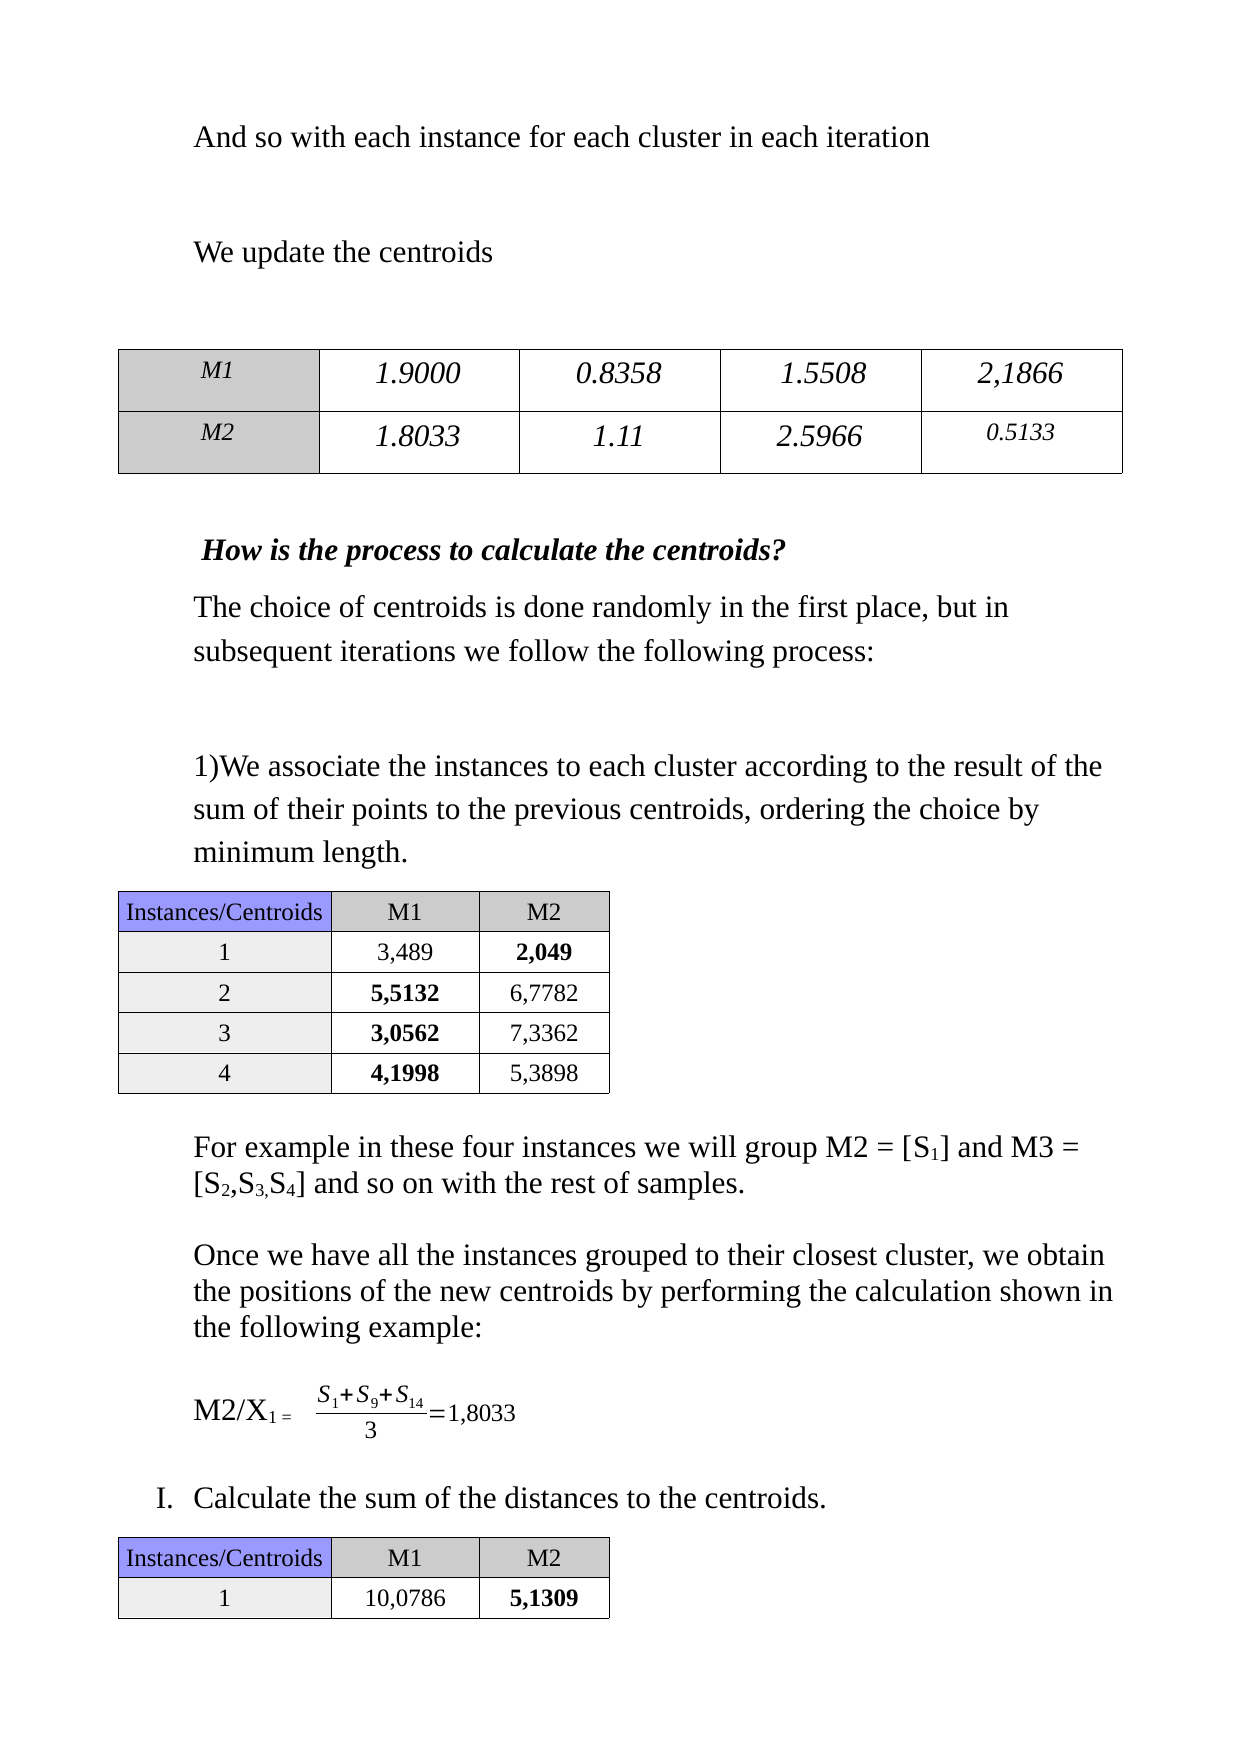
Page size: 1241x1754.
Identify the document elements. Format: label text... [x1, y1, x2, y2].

table_cell 1 [119, 1578, 331, 1617]
list We update the centroids [156, 233, 1122, 269]
list And so with each instance for each cluster in each iteration [156, 118, 1122, 154]
table_cell 3 [119, 1013, 331, 1052]
table_cell 4,1998 [332, 1054, 479, 1093]
table_cell 2,049 [480, 932, 609, 972]
list 1)We associate the instances to each cluster according to the result of the sum of their points to the previous centroids, ordering the choice by minimum length. [156, 747, 1122, 869]
table_header 2,1866 [922, 350, 1122, 411]
table_header M1 [332, 892, 479, 931]
table_cell 1.8033 [320, 412, 519, 473]
list M2/X1 = [156, 1380, 1122, 1443]
list Calculate the sum of the distances to the centroids. [156, 1479, 1122, 1515]
table_cell 6,7782 [480, 973, 609, 1012]
table_header 1.9000 [320, 350, 519, 411]
list For example in these four instances we will group M2 = [S1] and M3 = [S2,S3,S4] and so on with the rest of samples. [156, 1129, 1122, 1201]
table_cell 4 [119, 1054, 331, 1093]
list How is the process to calculate the centroids? [156, 531, 1122, 567]
list The choice of centroids is done randomly in the first place, but in subsequent iterations we follow the following process: [156, 589, 1122, 668]
table_cell 2 [119, 973, 331, 1012]
table_header 1.5508 [721, 350, 921, 411]
table_header Instances/Centroids [119, 1538, 331, 1577]
table_header M1 [332, 1538, 479, 1577]
table_cell M2 [119, 412, 319, 473]
table_cell 0.5133 [922, 412, 1122, 473]
table_header M1 [119, 350, 319, 411]
table_cell 7,3362 [480, 1013, 609, 1052]
table_cell 1 [119, 932, 331, 972]
table_header M2 [480, 1538, 609, 1577]
table_cell 3,0562 [332, 1013, 479, 1052]
list Once we have all the instances grouped to their closest cluster, we obtain the positions of the new centroids by performing the calculation shown in the following example: [156, 1237, 1122, 1344]
table_cell 10,0786 [332, 1578, 479, 1617]
table_header Instances/Centroids [119, 892, 331, 931]
table_header M2 [480, 892, 609, 931]
table_cell 3,489 [332, 932, 479, 972]
table_cell 1.11 [520, 412, 720, 473]
table_cell 2.5966 [721, 412, 921, 473]
table_cell 5,5132 [332, 973, 479, 1012]
table_cell 5,1309 [480, 1578, 609, 1617]
table_header 0.8358 [520, 350, 720, 411]
table_cell 5,3898 [480, 1054, 609, 1093]
